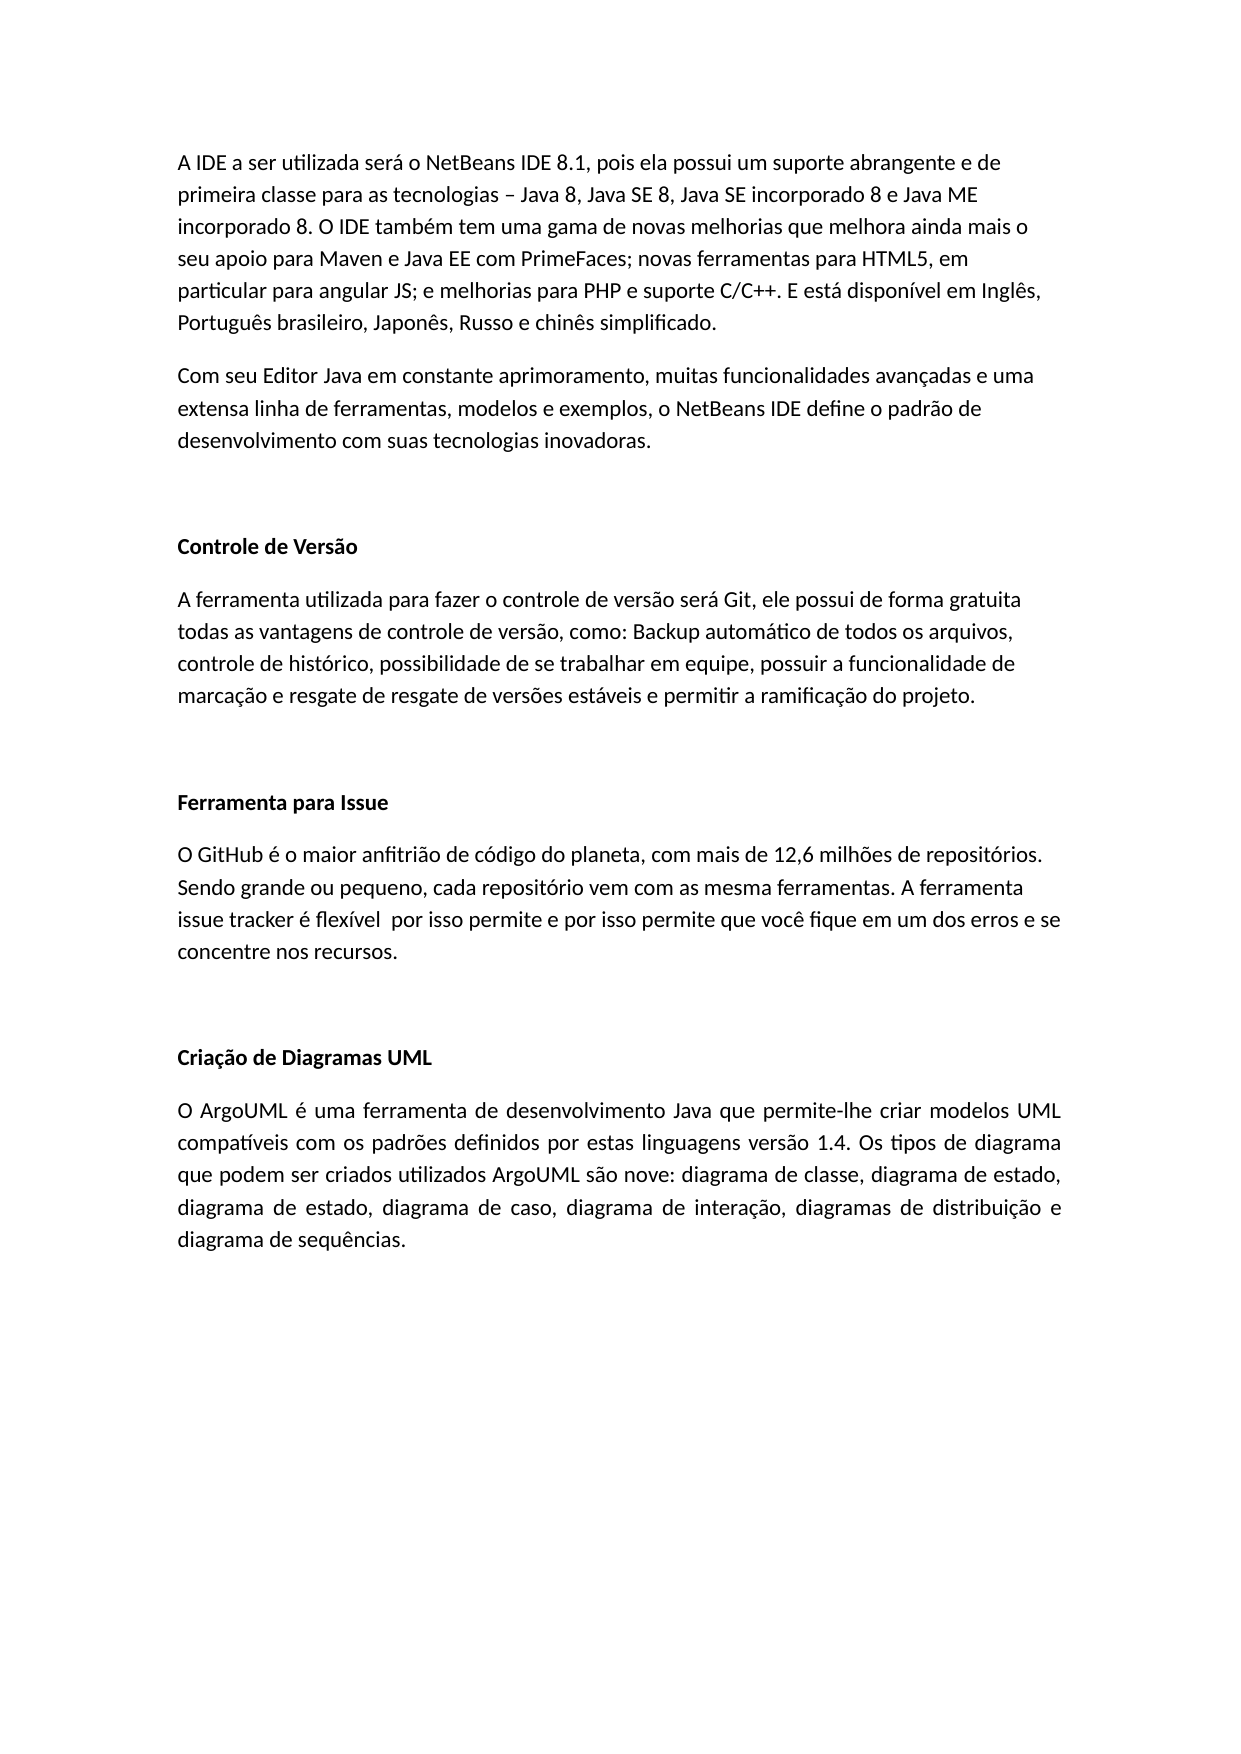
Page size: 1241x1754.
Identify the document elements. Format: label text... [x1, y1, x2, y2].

text Controle de Versão [177, 532, 1063, 560]
text Com seu Editor Java em constante aprimoramento, muitas funcionalidades avançadas e uma extensa linha de ferramentas, modelos e exemplos, o NetBeans IDE define o padrão de desenvolvimento com suas tecnologias inovadoras. [177, 362, 1063, 454]
text A ferramenta utilizada para fazer o controle de versão será Git, ele possui de forma gratuita todas as vantagens de controle de versão, como: Backup automático de todos os arquivos, controle de histórico, possibilidade de se trabalhar em equipe, possuir a funcionalidade de marcação e resgate de resgate de versões estáveis e permitir a ramificação do projeto. [177, 585, 1063, 709]
text O GitHub é o maior anfitrião de código do planeta, com mais de 12,6 milhões de repositórios. Sendo grande ou pequeno, cada repositório vem com as mesma ferramentas. A ferramenta issue tracker é flexível por isso permite e por isso permite que você fique em um dos erros e se concentre nos recursos. [177, 841, 1063, 965]
text O ArgoUML é uma ferramenta de desenvolvimento Java que permite-lhe criar modelos UML compatíveis com os padrões definidos por estas linguagens versão 1.4. Os tipos de diagrama que podem ser criados utilizados ArgoUML são nove: diagrama de classe, diagrama de estado, diagrama de estado, diagrama de caso, diagrama de interação, diagramas de distribuição e diagrama de sequências. [177, 1096, 1063, 1253]
text Criação de Diagramas UML [177, 1043, 1063, 1071]
text A IDE a ser utilizada será o NetBeans IDE 8.1, pois ela possui um suporte abrangente e de primeira classe para as tecnologias – Java 8, Java SE 8, Java SE incorporado 8 e Java ME incorporado 8. O IDE também tem uma gama de novas melhorias que melhora ainda mais o seu apoio para Maven e Java EE com PrimeFaces; novas ferramentas para HTML5, em particular para angular JS; e melhorias para PHP e suporte C/C++. E está disponível em Inglês, Português brasileiro, Japonês, Russo e chinês simplificado. [177, 148, 1063, 337]
text Ferramenta para Issue [177, 788, 1063, 816]
